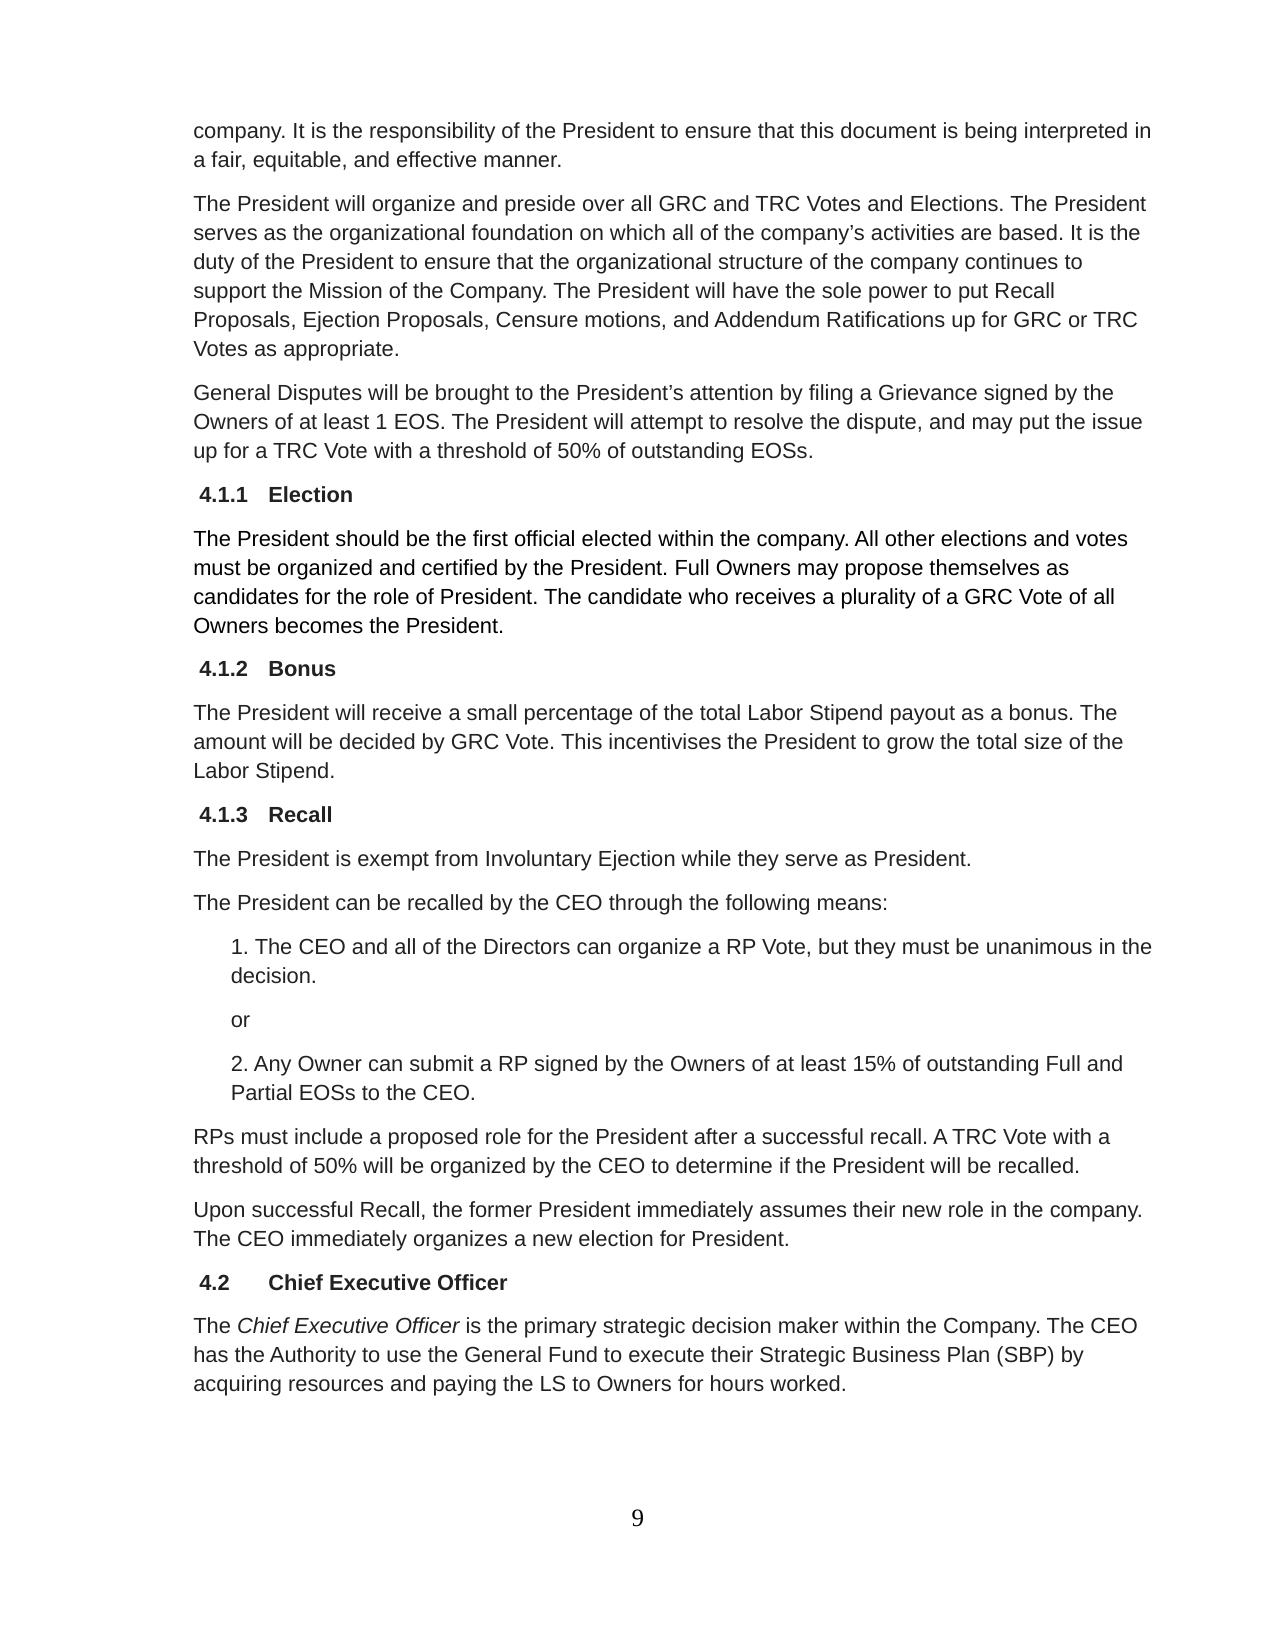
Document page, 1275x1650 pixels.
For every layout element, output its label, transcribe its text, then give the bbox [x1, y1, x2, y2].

list company. It is the responsibility of the President to ensure that this document is being interpreted in a fair, equitable, and effective manner. [156, 118, 1157, 172]
list RPs must include a proposed role for the President after a successful recall. A TRC Vote with a threshold of 50% will be organized by the CEO to determine if the President will be recalled. [156, 1123, 1157, 1178]
list or [193, 1007, 1157, 1032]
list The President will receive a small percentage of the total Labor Stipend payout as a bonus. The amount will be decided by GRC Vote. This incentivises the President to grow the total size of the Labor Stipend. [193, 700, 1157, 783]
list The Chief Executive Officer is the primary strategic decision maker within the Company. The CEO has the Authority to use the General Fund to execute their Strategic Business Plan (SBP) by acquiring resources and paying the LS to Owners for hours worked. [156, 1313, 1157, 1396]
list 2. Any Owner can submit a RP signed by the Owners of at least 15% of outstanding Full and Partial EOSs to the CEO. [193, 1051, 1157, 1105]
list General Disputes will be brought to the President’s attention by filing a Grievance signed by the Owners of at least 1 EOS. The President will attempt to resolve the dispute, and may put the issue up for a TRC Vote with a threshold of 50% of outstanding EOSs. [156, 380, 1157, 463]
list The President is exempt from Involuntary Ejection while they serve as President. [156, 846, 1157, 871]
list The President can be recalled by the CEO through the following means: [156, 890, 1157, 915]
subtitle Recall [193, 802, 1157, 827]
subtitle Election [193, 482, 1157, 507]
list 1. The CEO and all of the Directors can organize a RP Vote, but they must be unanimous in the decision. [193, 934, 1157, 988]
list Upon successful Recall, the former President immediately assumes their new role in the company. The CEO immediately organizes a new election for President. [156, 1196, 1157, 1251]
list The President will organize and preside over all GRC and TRC Votes and Elections. The President serves as the organizational foundation on which all of the company’s activities are based. It is the duty of the President to ensure that the organizational structure of the company continues to support the Mission of the Company. The President will have the sole power to put Recall Proposals, Ejection Proposals, Censure motions, and Addendum Ratifications up for GRC or TRC Votes as appropriate. [156, 191, 1157, 361]
subtitle Bonus [193, 656, 1157, 681]
list The President should be the first official elected within the company. All other elections and votes must be organized and certified by the President. Full Owners may propose themselves as candidates for the role of President. The candidate who receives a plurality of a GRC Vote of all Owners becomes the President. [193, 526, 1157, 638]
subtitle Chief Executive Officer [193, 1269, 1157, 1294]
